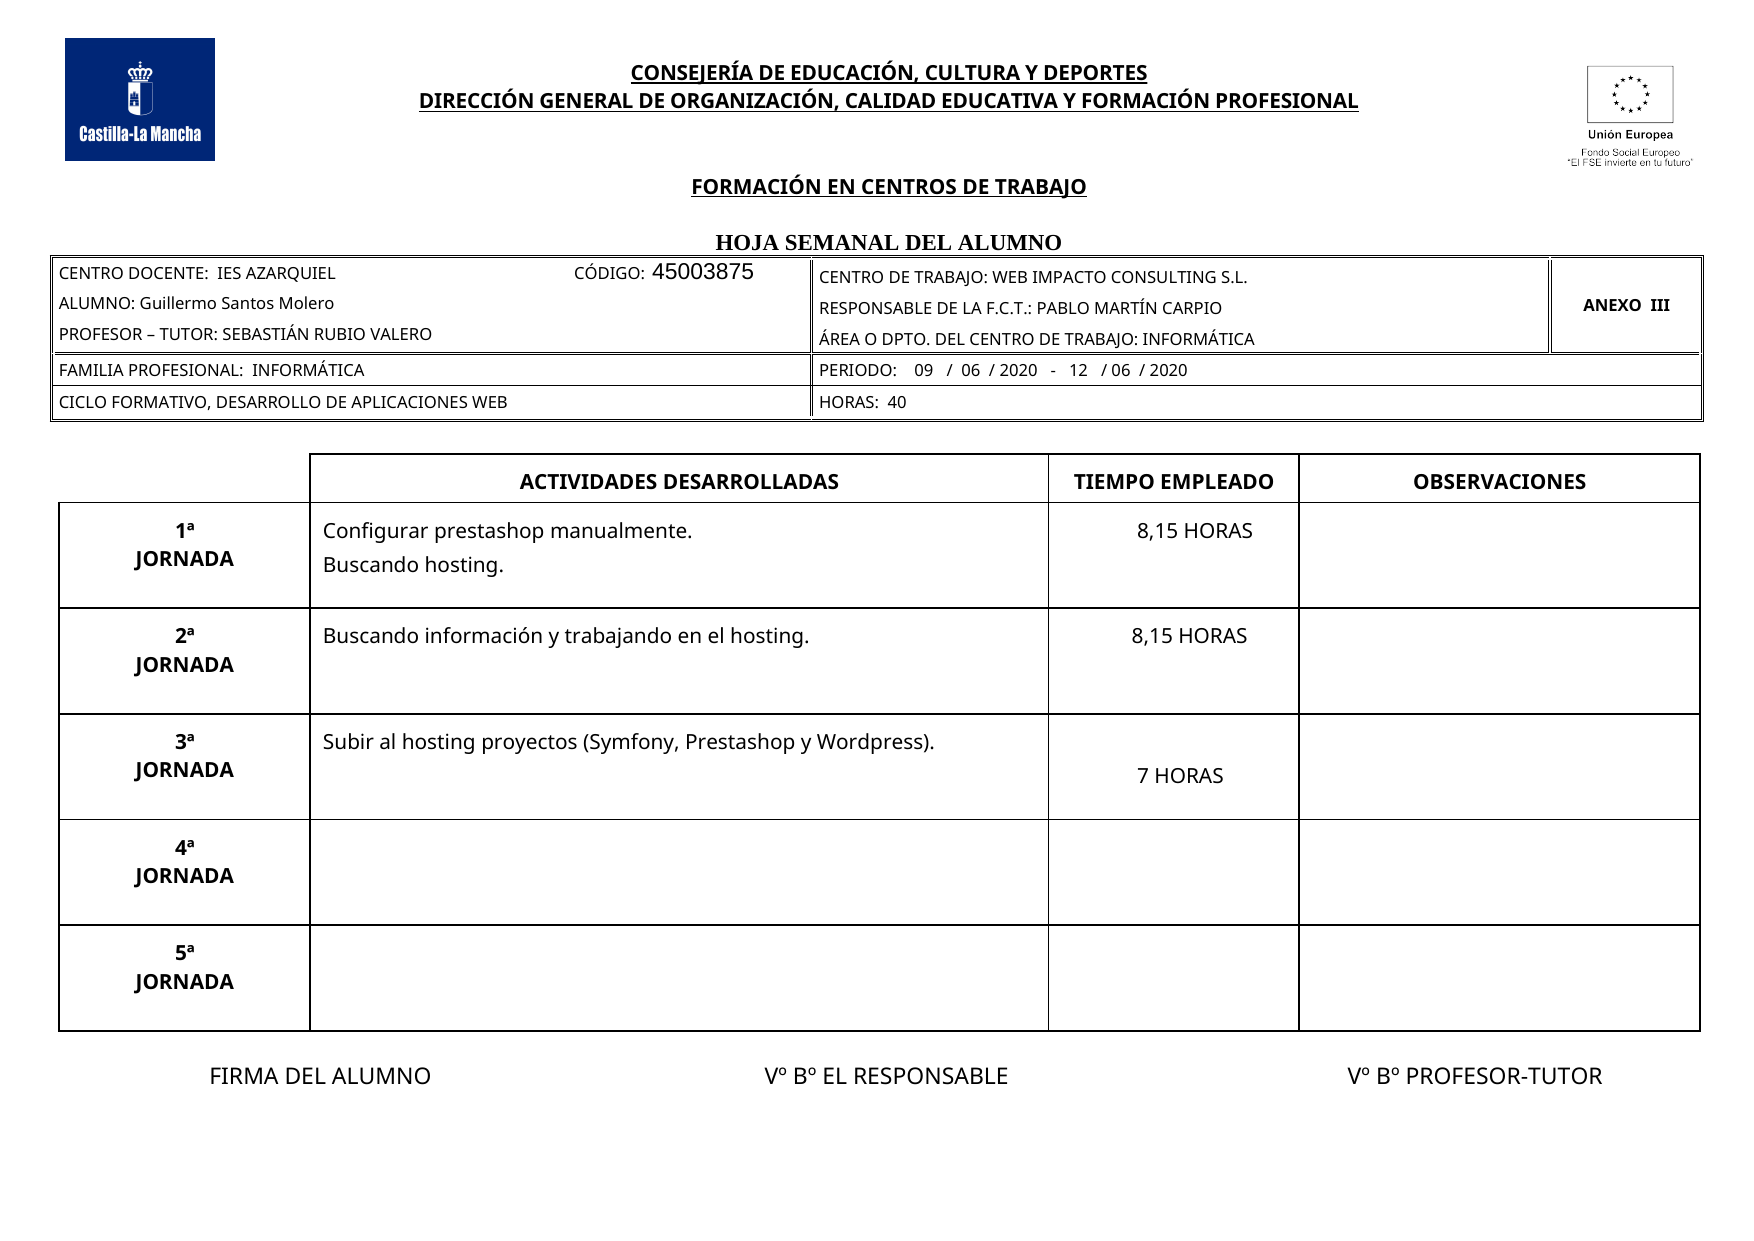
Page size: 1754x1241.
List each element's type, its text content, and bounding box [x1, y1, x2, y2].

table_cell 2ª JORNADA [60, 609, 309, 713]
table_cell 8,15 HORAS [1049, 609, 1298, 713]
table_cell 7 HORAS [1049, 715, 1298, 818]
table_cell Subir al hosting proyectos (Symfony, Prestashop y Wordpress). [311, 715, 1048, 818]
table_cell [1300, 715, 1699, 818]
table_cell [1300, 820, 1699, 924]
table_cell [311, 820, 1048, 924]
table_header [59, 453, 309, 502]
table_cell [1300, 926, 1699, 1030]
text FIRMA DEL ALUMNO Vº Bº EL RESPONSABLE Vº Bº PROFESOR-TUTOR [209, 1060, 1718, 1091]
table_cell [1300, 503, 1699, 607]
table_cell Buscando información y trabajando en el hosting. [311, 609, 1048, 713]
table_cell Configurar prestashop manualmente. Buscando hosting. [311, 503, 1048, 607]
table_cell 4ª JORNADA [60, 820, 309, 924]
table_cell 3ª JORNADA [60, 715, 309, 818]
picture [1560, 56, 1697, 172]
picture [65, 38, 215, 161]
table_cell [311, 926, 1048, 1030]
table_cell 5ª JORNADA [60, 926, 309, 1030]
table_cell [1300, 609, 1699, 713]
table_cell [1049, 926, 1298, 1030]
table_cell 1ª JORNADA [60, 503, 309, 607]
table_header ACTIVIDADES DESARROLLADAS [311, 455, 1048, 502]
table_cell [1049, 820, 1298, 924]
table_cell 8,15 HORAS [1049, 503, 1298, 607]
table_header OBSERVACIONES [1300, 455, 1699, 502]
table_header TIEMPO EMPLEADO [1049, 455, 1298, 502]
